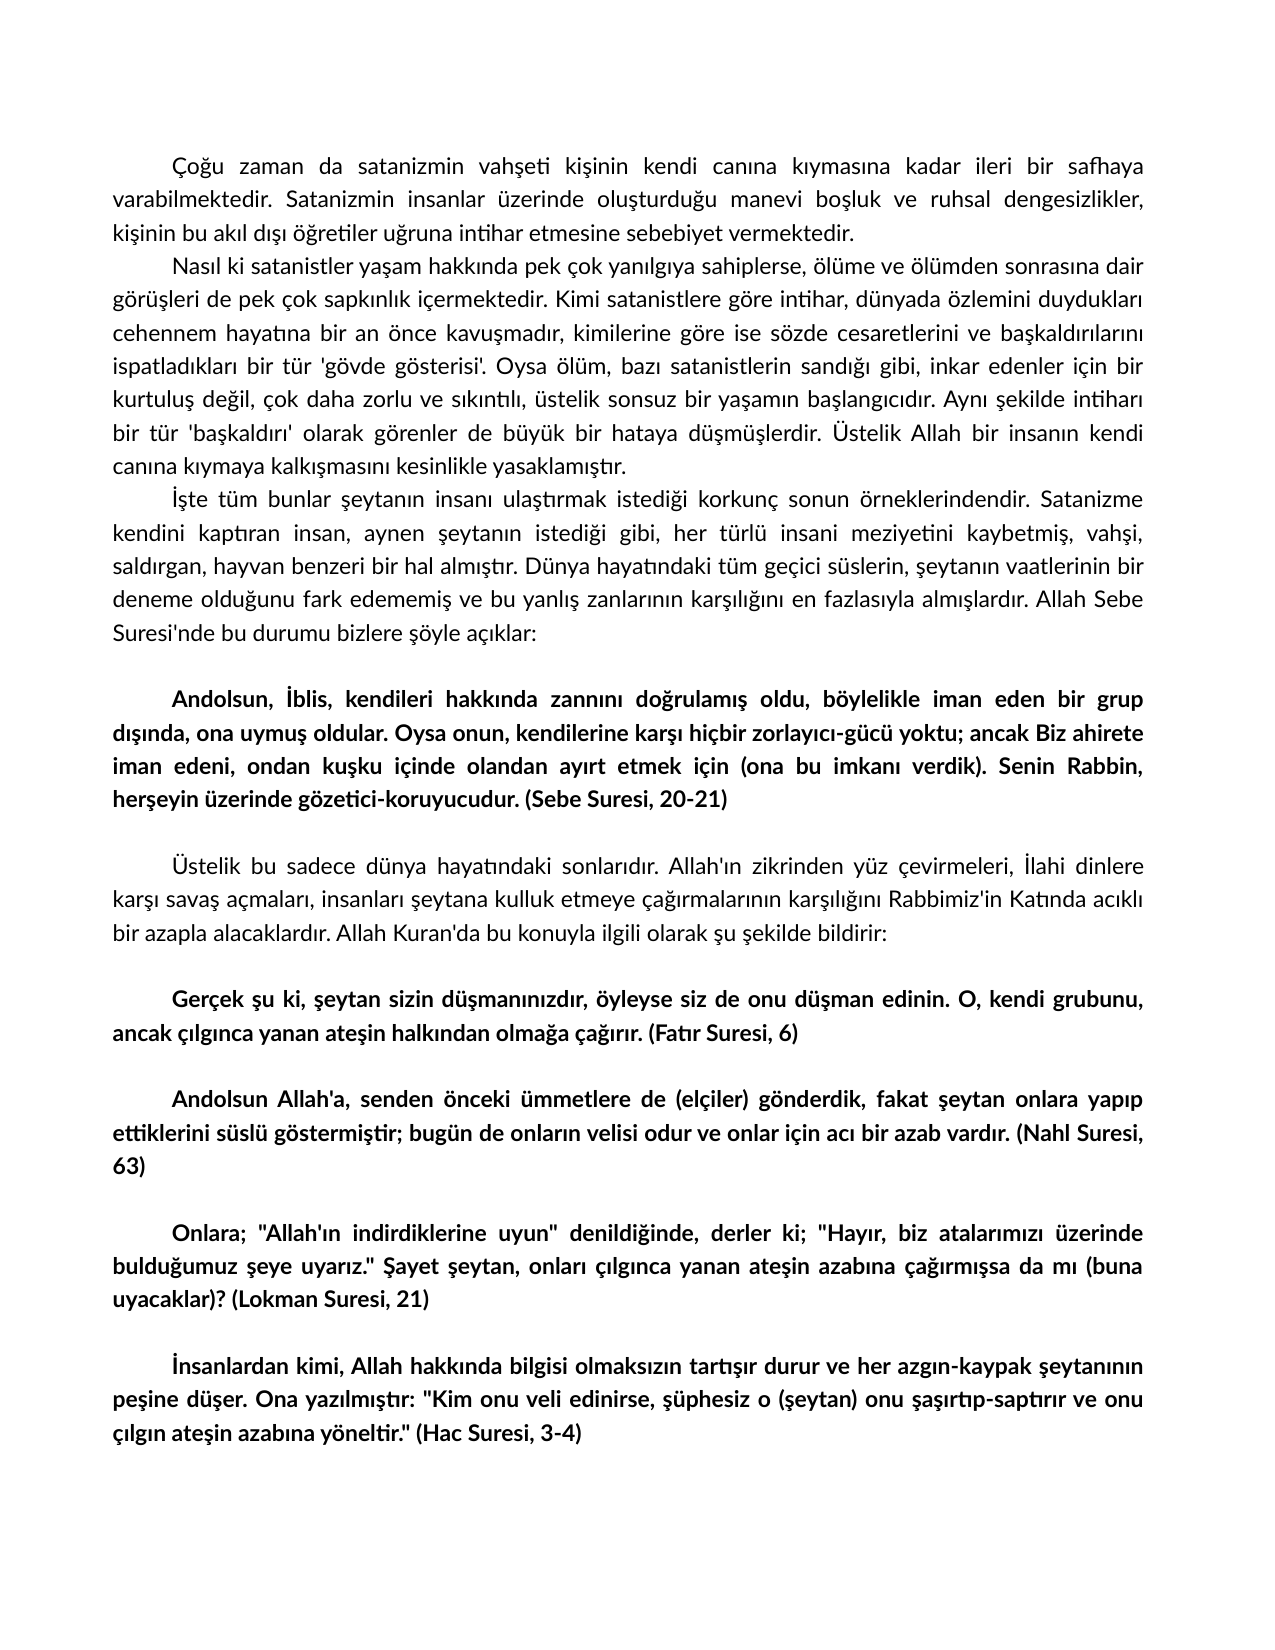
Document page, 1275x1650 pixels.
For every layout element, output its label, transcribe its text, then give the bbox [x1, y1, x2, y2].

text Üstelik bu sadece dünya hayatındaki sonlarıdır. Allah'ın zikrinden yüz çevirmeleri, İlahi dinlere karşı savaş açmaları, insanları şeytana kulluk etmeye çağırmalarının karşılığını Rabbimiz'in Katında acıklı bir azapla alacaklardır. Allah Kuran'da bu konuyla ilgili olarak şu şekilde bildirir: [112, 848, 1145, 948]
text İnsanlardan kimi, Allah hakkında bilgisi olmaksızın tartışır durur ve her azgın-kaypak şeytanının peşine düşer. Ona yazılmıştır: "Kim onu veli edinirse, şüphesiz o (şeytan) onu şaşırtıp-saptırır ve onu çılgın ateşin azabına yöneltir." (Hac Suresi, 3-4) [112, 1348, 1145, 1448]
text Gerçek şu ki, şeytan sizin düşmanınızdır, öyleyse siz de onu düşman edinin. O, kendi grubunu, ancak çılgınca yanan ateşin halkından olmağa çağırır. (Fatır Suresi, 6) [112, 981, 1145, 1048]
text Onlara; "Allah'ın indirdiklerine uyun" denildiğinde, derler ki; "Hayır, biz atalarımızı üzerinde bulduğumuz şeye uyarız." Şayet şeytan, onları çılgınca yanan ateşin azabına çağırmışsa da mı (buna uyacaklar)? (Lokman Suresi, 21) [112, 1214, 1145, 1314]
text Andolsun, İblis, kendileri hakkında zannını doğrulamış oldu, böylelikle iman eden bir grup dışında, ona uymuş oldular. Oysa onun, kendilerine karşı hiçbir zorlayıcı-gücü yoktu; ancak Biz ahirete iman edeni, ondan kuşku içinde olandan ayırt etmek için (ona bu imkanı verdik). Senin Rabbin, herşeyin üzerinde gözetici-koruyucudur. (Sebe Suresi, 20-21) [112, 681, 1145, 814]
text İşte tüm bunlar şeytanın insanı ulaştırmak istediği korkunç sonun örneklerindendir. Satanizme kendini kaptıran insan, aynen şeytanın istediği gibi, her türlü insani meziyetini kaybetmiş, vahşi, saldırgan, hayvan benzeri bir hal almıştır. Dünya hayatındaki tüm geçici süslerin, şeytanın vaatlerinin bir deneme olduğunu fark edememiş ve bu yanlış zanlarının karşılığını en fazlasıyla almışlardır. Allah Sebe Suresi'nde bu durumu bizlere şöyle açıklar: [112, 481, 1145, 648]
text Çoğu zaman da satanizmin vahşeti kişinin kendi canına kıymasına kadar ileri bir safhaya varabilmektedir. Satanizmin insanlar üzerinde oluşturduğu manevi boşluk ve ruhsal dengesizlikler, kişinin bu akıl dışı öğretiler uğruna intihar etmesine sebebiyet vermektedir. [112, 148, 1145, 248]
text Andolsun Allah'a, senden önceki ümmetlere de (elçiler) gönderdik, fakat şeytan onlara yapıp ettiklerini süslü göstermiştir; bugün de onların velisi odur ve onlar için acı bir azab vardır. (Nahl Suresi, 63) [112, 1081, 1145, 1181]
text Nasıl ki satanistler yaşam hakkında pek çok yanılgıya sahiplerse, ölüme ve ölümden sonrasına dair görüşleri de pek çok sapkınlık içermektedir. Kimi satanistlere göre intihar, dünyada özlemini duydukları cehennem hayatına bir an önce kavuşmadır, kimilerine göre ise sözde cesaretlerini ve başkaldırılarını ispatladıkları bir tür 'gövde gösterisi'. Oysa ölüm, bazı satanistlerin sandığı gibi, inkar edenler için bir kurtuluş değil, çok daha zorlu ve sıkıntılı, üstelik sonsuz bir yaşamın başlangıcıdır. Aynı şekilde intiharı bir tür 'başkaldırı' olarak görenler de büyük bir hataya düşmüşlerdir. Üstelik Allah bir insanın kendi canına kıymaya kalkışmasını kesinlikle yasaklamıştır. [112, 248, 1145, 481]
